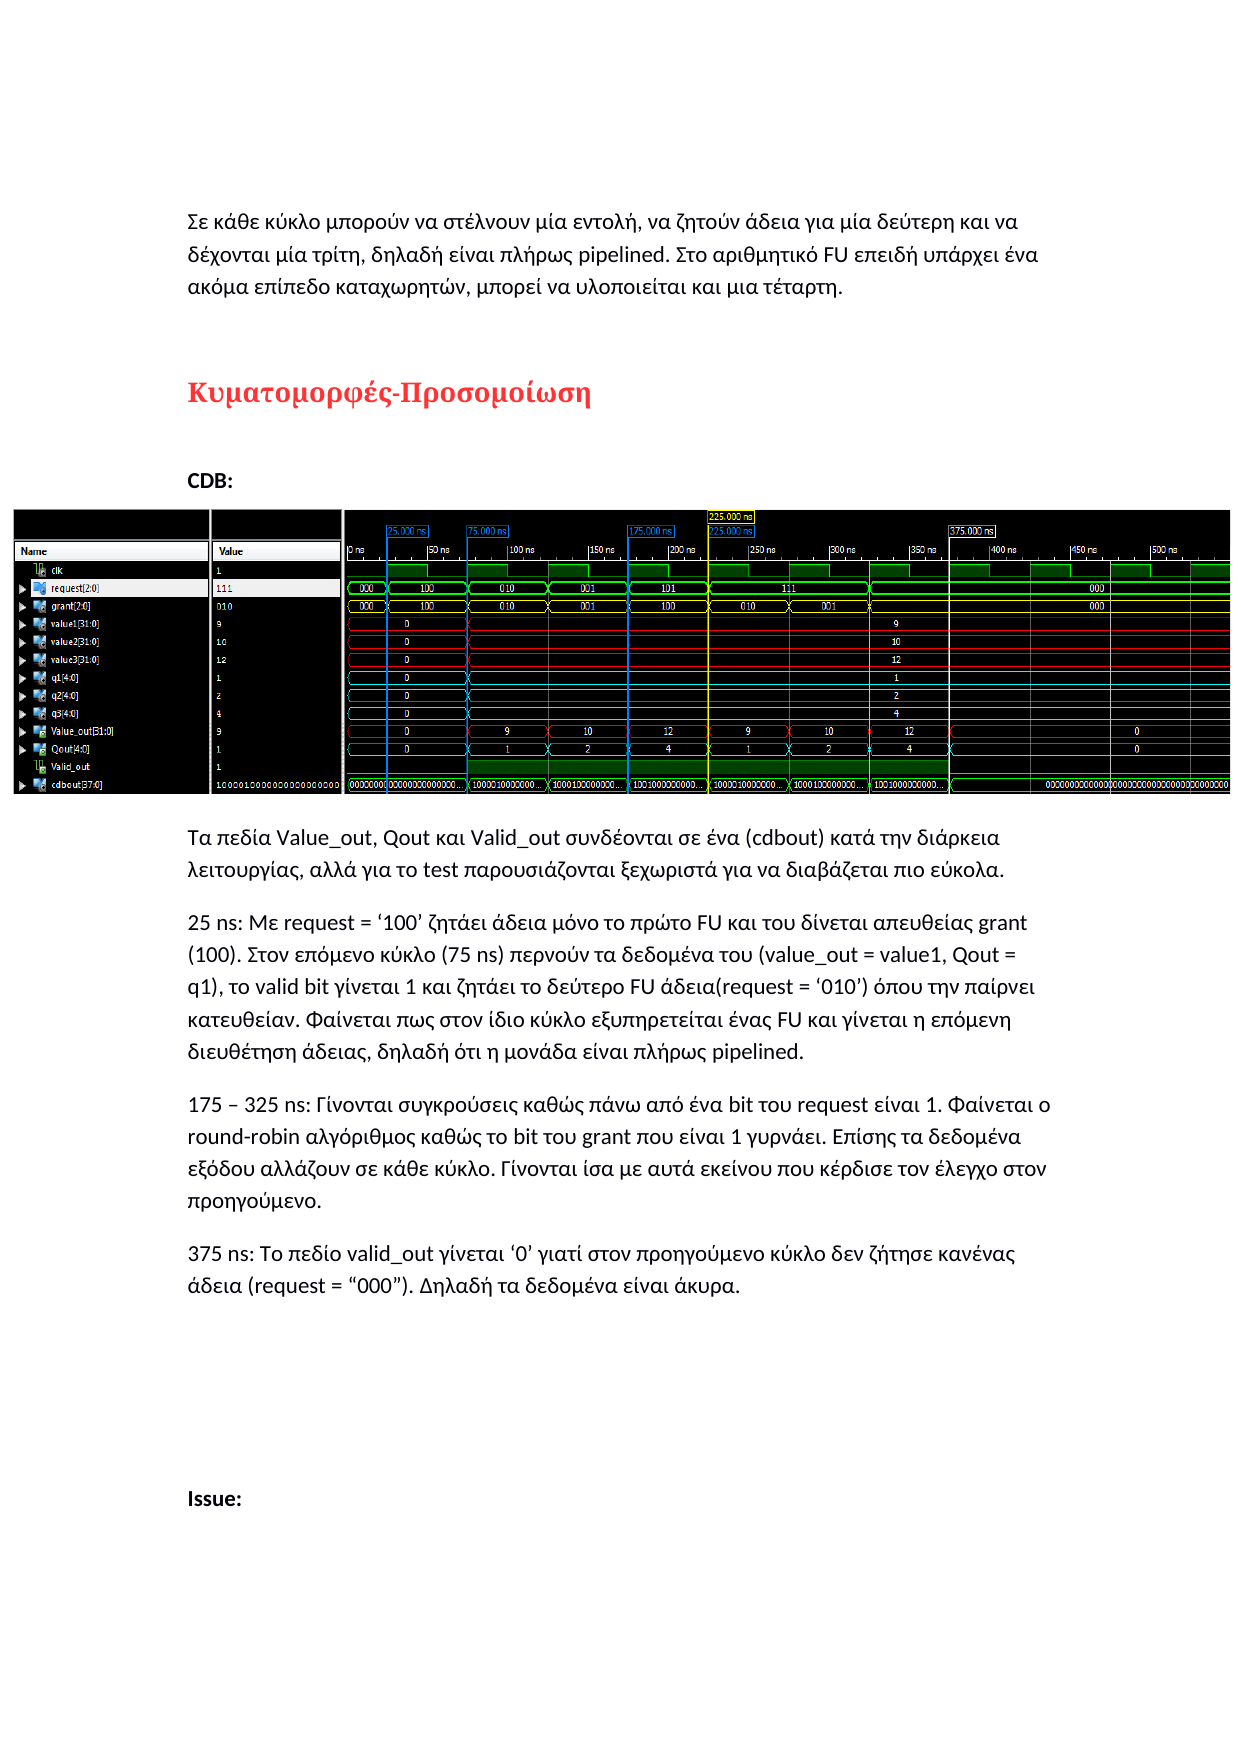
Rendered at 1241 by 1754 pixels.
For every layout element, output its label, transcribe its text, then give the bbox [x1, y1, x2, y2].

text 375 ns: Το πεδίο valid_out γίνεται ‘0’ γιατί στον προηγούμενο κύκλο δεν ζήτησε κανένας άδεια (request = “000”). Δηλαδή τα δεδομένα είναι άκυρα. [187, 1239, 1053, 1300]
picture [13, 509, 1230, 794]
text CDB: [187, 467, 1053, 495]
subtitle Κυματομορφές-Προσομοίωση [187, 378, 1053, 409]
text 25 ns: Με request = ‘100’ ζητάει άδεια μόνο το πρώτο FU και του δίνεται απευθείας grant (100). Στον επόμενο κύκλο (75 ns) περνούν τα δεδομένα του (value_out = value1, Qout = q1), το valid bit γίνεται 1 και ζητάει το δεύτερο FU άδεια(request = ‘010’) όπου την παίρνει κατευθείαν. Φαίνεται πως στον ίδιο κύκλο εξυπηρετείται ένας FU και γίνεται η επόμενη διευθέτηση άδειας, δηλαδή ότι η μονάδα είναι πλήρως pipelined. [187, 908, 1053, 1065]
text 175 – 325 ns: Γίνονται συγκρούσεις καθώς πάνω από ένα bit του request είναι 1. Φαίνεται ο round-robin αλγόριθμος καθώς το bit του grant που είναι 1 γυρνάει. Επίσης τα δεδομένα εξόδου αλλάζουν σε κάθε κύκλο. Γίνονται ίσα με αυτά εκείνου που κέρδισε τον έλεγχο στον προηγούμενο. [187, 1090, 1053, 1214]
text Τα πεδία Value_out, Qout και Valid_out συνδέονται σε ένα (cdbout) κατά την διάρκεια λειτουργίας, αλλά για το test παρουσιάζονται ξεχωριστά για να διαβάζεται πιο εύκολα. [187, 794, 1053, 883]
text Issue: [187, 1484, 1053, 1512]
text Σε κάθε κύκλο μπορούν να στέλνουν μία εντολή, να ζητούν άδεια για μία δεύτερη και να δέχονται μία τρίτη, δηλαδή είναι πλήρως pipelined. Στο αριθμητικό FU επειδή υπάρχει ένα ακόμα επίπεδο καταχωρητών, μπορεί να υλοποιείται και μια τέταρτη. [187, 207, 1053, 300]
